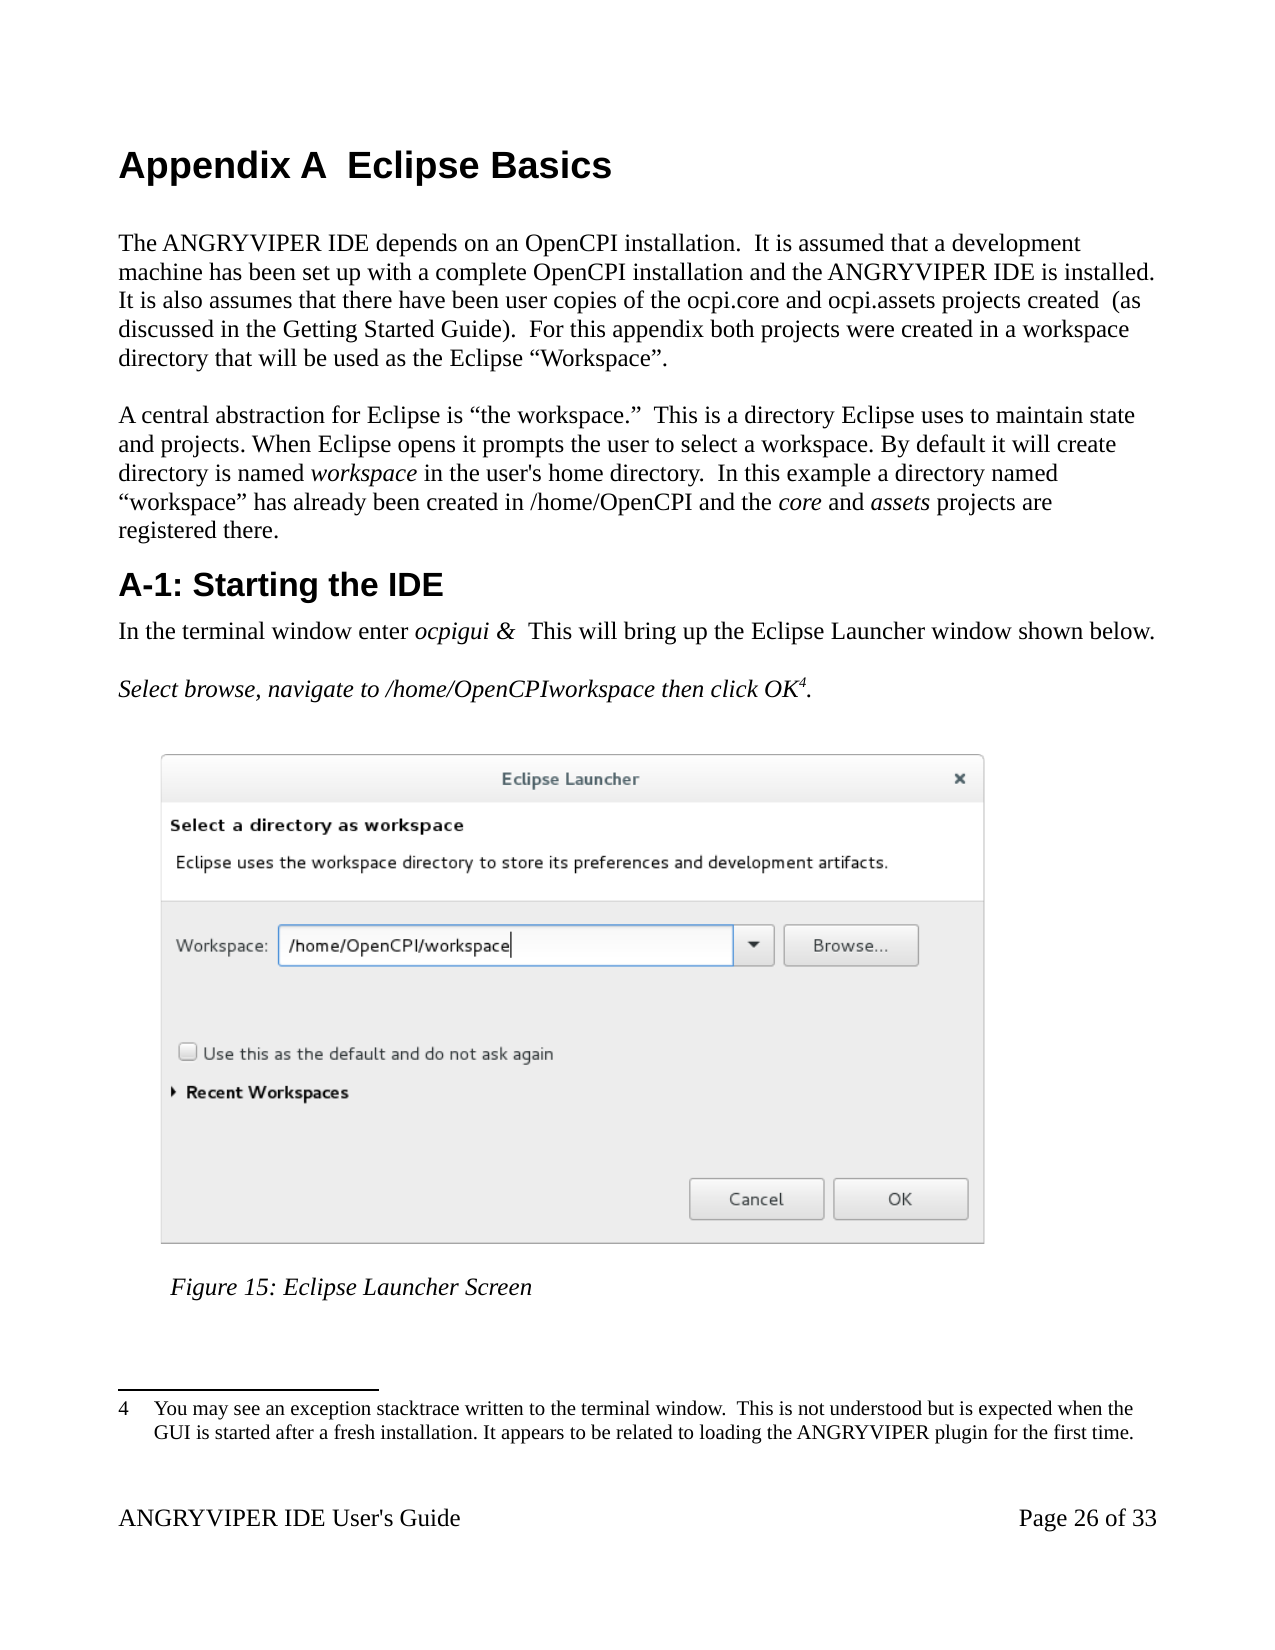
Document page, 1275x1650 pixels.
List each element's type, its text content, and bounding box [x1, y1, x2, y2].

text A central abstraction for Eclipse is “the workspace.” This is a directory Eclipse uses to maintain state and projects. When Eclipse opens it prompts the user to select a workspace. By default it will create directory is named workspace in the user's home directory. In this example a directory named “workspace” has already been created in /home/OpenCPI and the core and assets projects are registered there. [118, 401, 1157, 544]
text In the terminal window enter ocpigui & This will bring up the Eclipse Launcher window shown below. [118, 616, 1157, 645]
text Select browse, navigate to /home/OpenCPIworkspace then click OK. [118, 674, 1157, 702]
subtitle A-1: Starting the IDE [118, 565, 1157, 604]
text You may see an exception stacktrace written to the terminal window. This is not understood but is expected when the GUI is started after a fresh installation. It appears to be related to loading the ANGRYVIPER plugin for the first time. [118, 1396, 1157, 1444]
picture [160, 754, 985, 1244]
text Figure 15: Eclipse Launcher Screen [170, 742, 994, 1301]
text The ANGRYVIPER IDE depends on an OpenCPI installation. It is assumed that a development machine has been set up with a complete OpenCPI installation and the ANGRYVIPER IDE is installed. It is also assumes that there have been user copies of the ocpi.core and ocpi.assets projects created (as discussed in the Getting Started Guide). For this appendix both projects were created in a workspace directory that will be used as the Eclipse “Workspace”. [118, 228, 1157, 372]
subtitle Appendix A Eclipse Basics [118, 143, 1157, 187]
